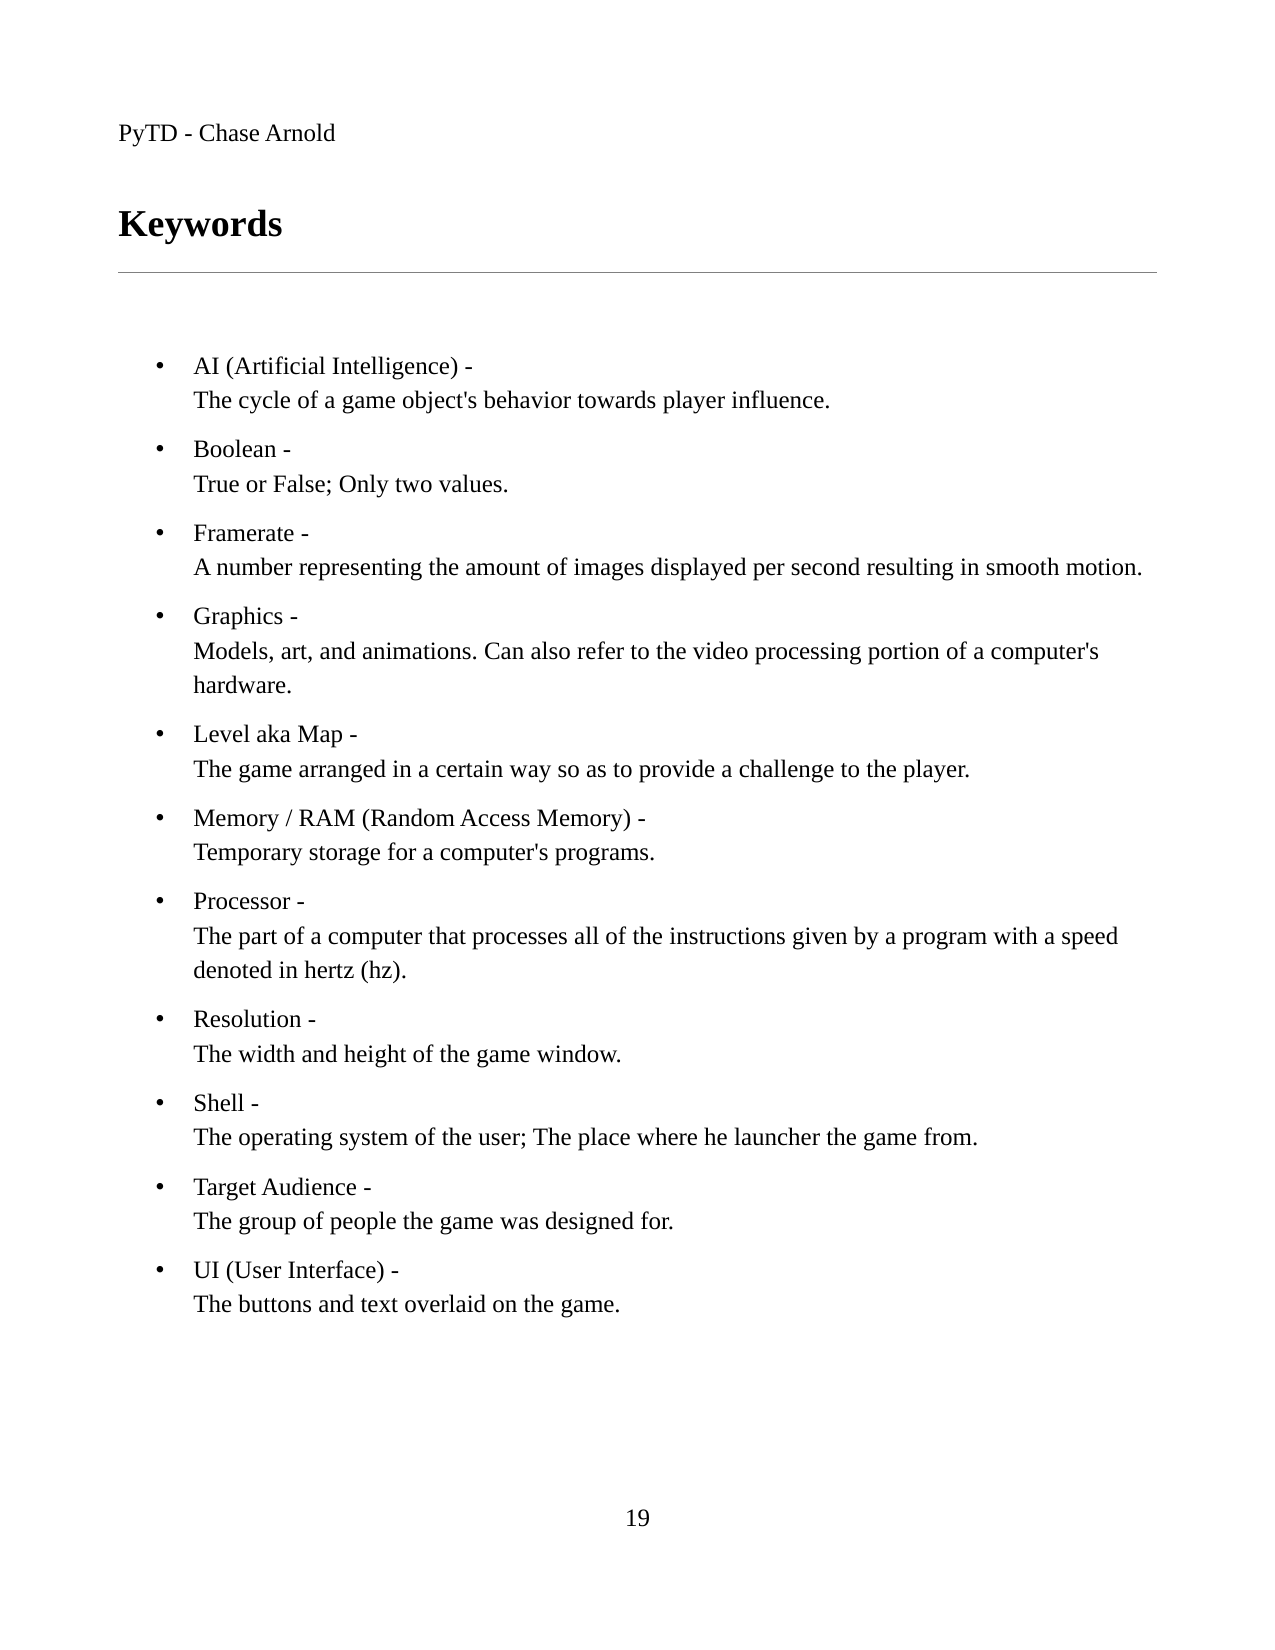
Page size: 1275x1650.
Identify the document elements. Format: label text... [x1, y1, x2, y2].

list AI (Artificial Intelligence) - The cycle of a game object's behavior towards player influence. [156, 351, 1157, 414]
list Memory / RAM (Random Access Memory) - Temporary storage for a computer's programs. [156, 803, 1157, 866]
list Shell - The operating system of the user; The place where he launcher the game from. [156, 1088, 1157, 1151]
list Framerate - A number representing the amount of images displayed per second resulting in smooth motion. [156, 518, 1157, 581]
subtitle Keywords [118, 201, 1157, 245]
list Target Audience - The group of people the game was designed for. [156, 1172, 1157, 1235]
list Boolean - True or False; Only two values. [156, 434, 1157, 497]
list Graphics - Models, art, and animations. Can also refer to the video processing portion of a computer's hardware. [156, 601, 1157, 699]
list Processor - The part of a computer that processes all of the instructions given by a program with a speed denoted in hertz (hz). [156, 886, 1157, 984]
list Level aka Map - The game arranged in a certain way so as to provide a challenge to the player. [156, 719, 1157, 783]
list Resolution - The width and height of the game window. [156, 1004, 1157, 1068]
list UI (User Interface) - The buttons and text overlaid on the game. [156, 1255, 1157, 1318]
